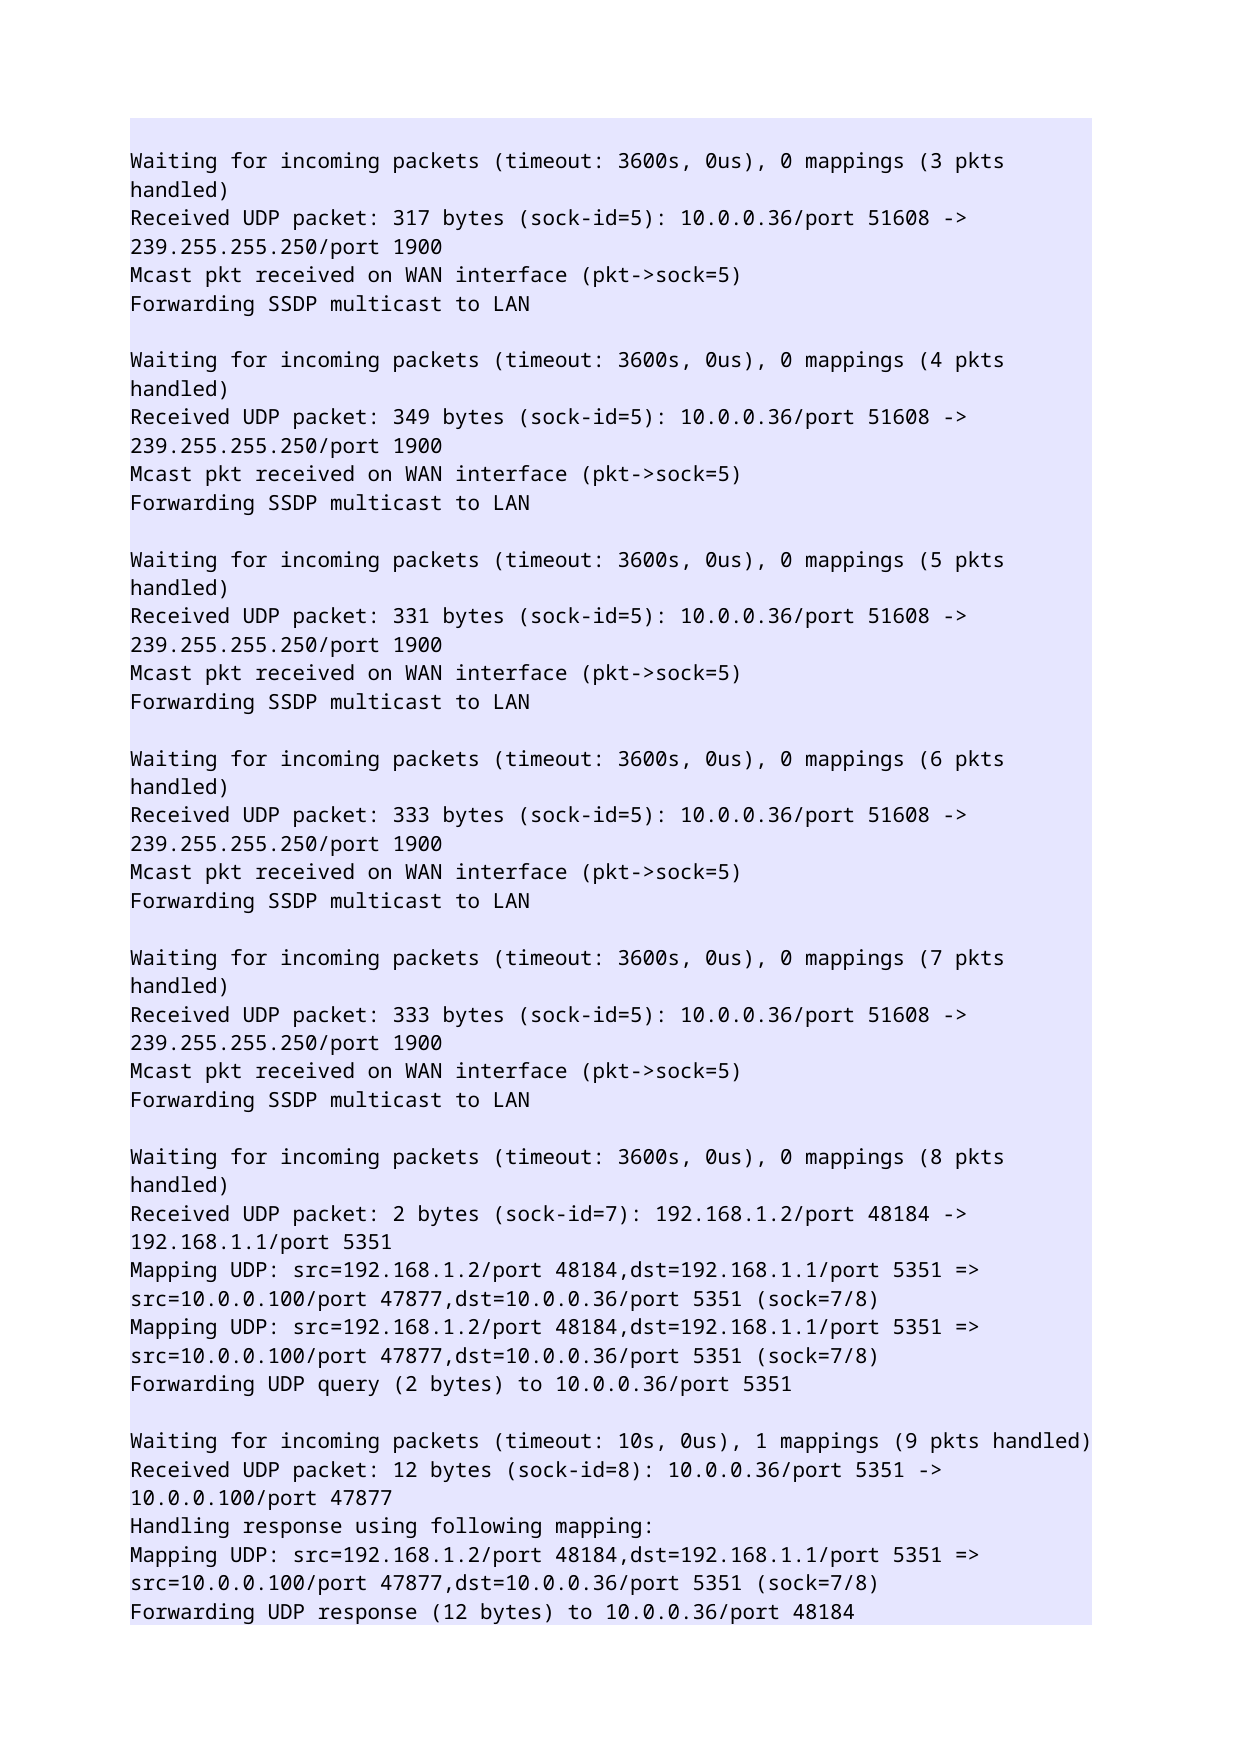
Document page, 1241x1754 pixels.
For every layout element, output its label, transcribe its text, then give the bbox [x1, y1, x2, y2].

text Forwarding SSDP multicast to LAN [130, 488, 1092, 516]
text Waiting for incoming packets (timeout: 3600s, 0us), 0 mappings (3 pkts handled) [130, 147, 1092, 203]
text Waiting for incoming packets (timeout: 3600s, 0us), 0 mappings (5 pkts handled) [130, 545, 1092, 602]
text Mcast pkt received on WAN interface (pkt->sock=5) [130, 260, 1092, 289]
text Received UDP packet: 333 bytes (sock-id=5): 10.0.0.36/port 51608 -> 239.255.255.250/port 1900 [130, 801, 1092, 857]
text Mapping UDP: src=192.168.1.2/port 48184,dst=192.168.1.1/port 5351 => src=10.0.0.100/port 47877,dst=10.0.0.36/port 5351 (sock=7/8) [130, 1256, 1092, 1312]
text Waiting for incoming packets (timeout: 3600s, 0us), 0 mappings (6 pkts handled) [130, 744, 1092, 801]
text Waiting for incoming packets (timeout: 3600s, 0us), 0 mappings (4 pkts handled) [130, 346, 1092, 402]
text Received UDP packet: 333 bytes (sock-id=5): 10.0.0.36/port 51608 -> 239.255.255.250/port 1900 [130, 1000, 1092, 1057]
text Received UDP packet: 331 bytes (sock-id=5): 10.0.0.36/port 51608 -> 239.255.255.250/port 1900 [130, 602, 1092, 658]
text Received UDP packet: 2 bytes (sock-id=7): 192.168.1.2/port 48184 -> 192.168.1.1/port 5351 [130, 1199, 1092, 1256]
text Waiting for incoming packets (timeout: 10s, 0us), 1 mappings (9 pkts handled) [130, 1426, 1092, 1455]
text Mcast pkt received on WAN interface (pkt->sock=5) [130, 658, 1092, 687]
text Received UDP packet: 349 bytes (sock-id=5): 10.0.0.36/port 51608 -> 239.255.255.250/port 1900 [130, 402, 1092, 459]
text Forwarding SSDP multicast to LAN [130, 687, 1092, 715]
text Waiting for incoming packets (timeout: 3600s, 0us), 0 mappings (7 pkts handled) [130, 943, 1092, 1000]
text Forwarding SSDP multicast to LAN [130, 886, 1092, 914]
text Mcast pkt received on WAN interface (pkt->sock=5) [130, 459, 1092, 488]
text Forwarding SSDP multicast to LAN [130, 289, 1092, 317]
text Forwarding UDP response (12 bytes) to 10.0.0.36/port 48184 [130, 1597, 1092, 1625]
text Mapping UDP: src=192.168.1.2/port 48184,dst=192.168.1.1/port 5351 => src=10.0.0.100/port 47877,dst=10.0.0.36/port 5351 (sock=7/8) [130, 1312, 1092, 1369]
text Handling response using following mapping: [130, 1512, 1092, 1540]
text Received UDP packet: 317 bytes (sock-id=5): 10.0.0.36/port 51608 -> 239.255.255.250/port 1900 [130, 203, 1092, 260]
text Mcast pkt received on WAN interface (pkt->sock=5) [130, 1057, 1092, 1085]
text Waiting for incoming packets (timeout: 3600s, 0us), 0 mappings (8 pkts handled) [130, 1142, 1092, 1199]
text Mcast pkt received on WAN interface (pkt->sock=5) [130, 857, 1092, 886]
text Forwarding UDP query (2 bytes) to 10.0.0.36/port 5351 [130, 1369, 1092, 1398]
text Forwarding SSDP multicast to LAN [130, 1085, 1092, 1113]
text Received UDP packet: 12 bytes (sock-id=8): 10.0.0.36/port 5351 -> 10.0.0.100/port 47877 [130, 1455, 1092, 1512]
text Mapping UDP: src=192.168.1.2/port 48184,dst=192.168.1.1/port 5351 => src=10.0.0.100/port 47877,dst=10.0.0.36/port 5351 (sock=7/8) [130, 1540, 1092, 1597]
